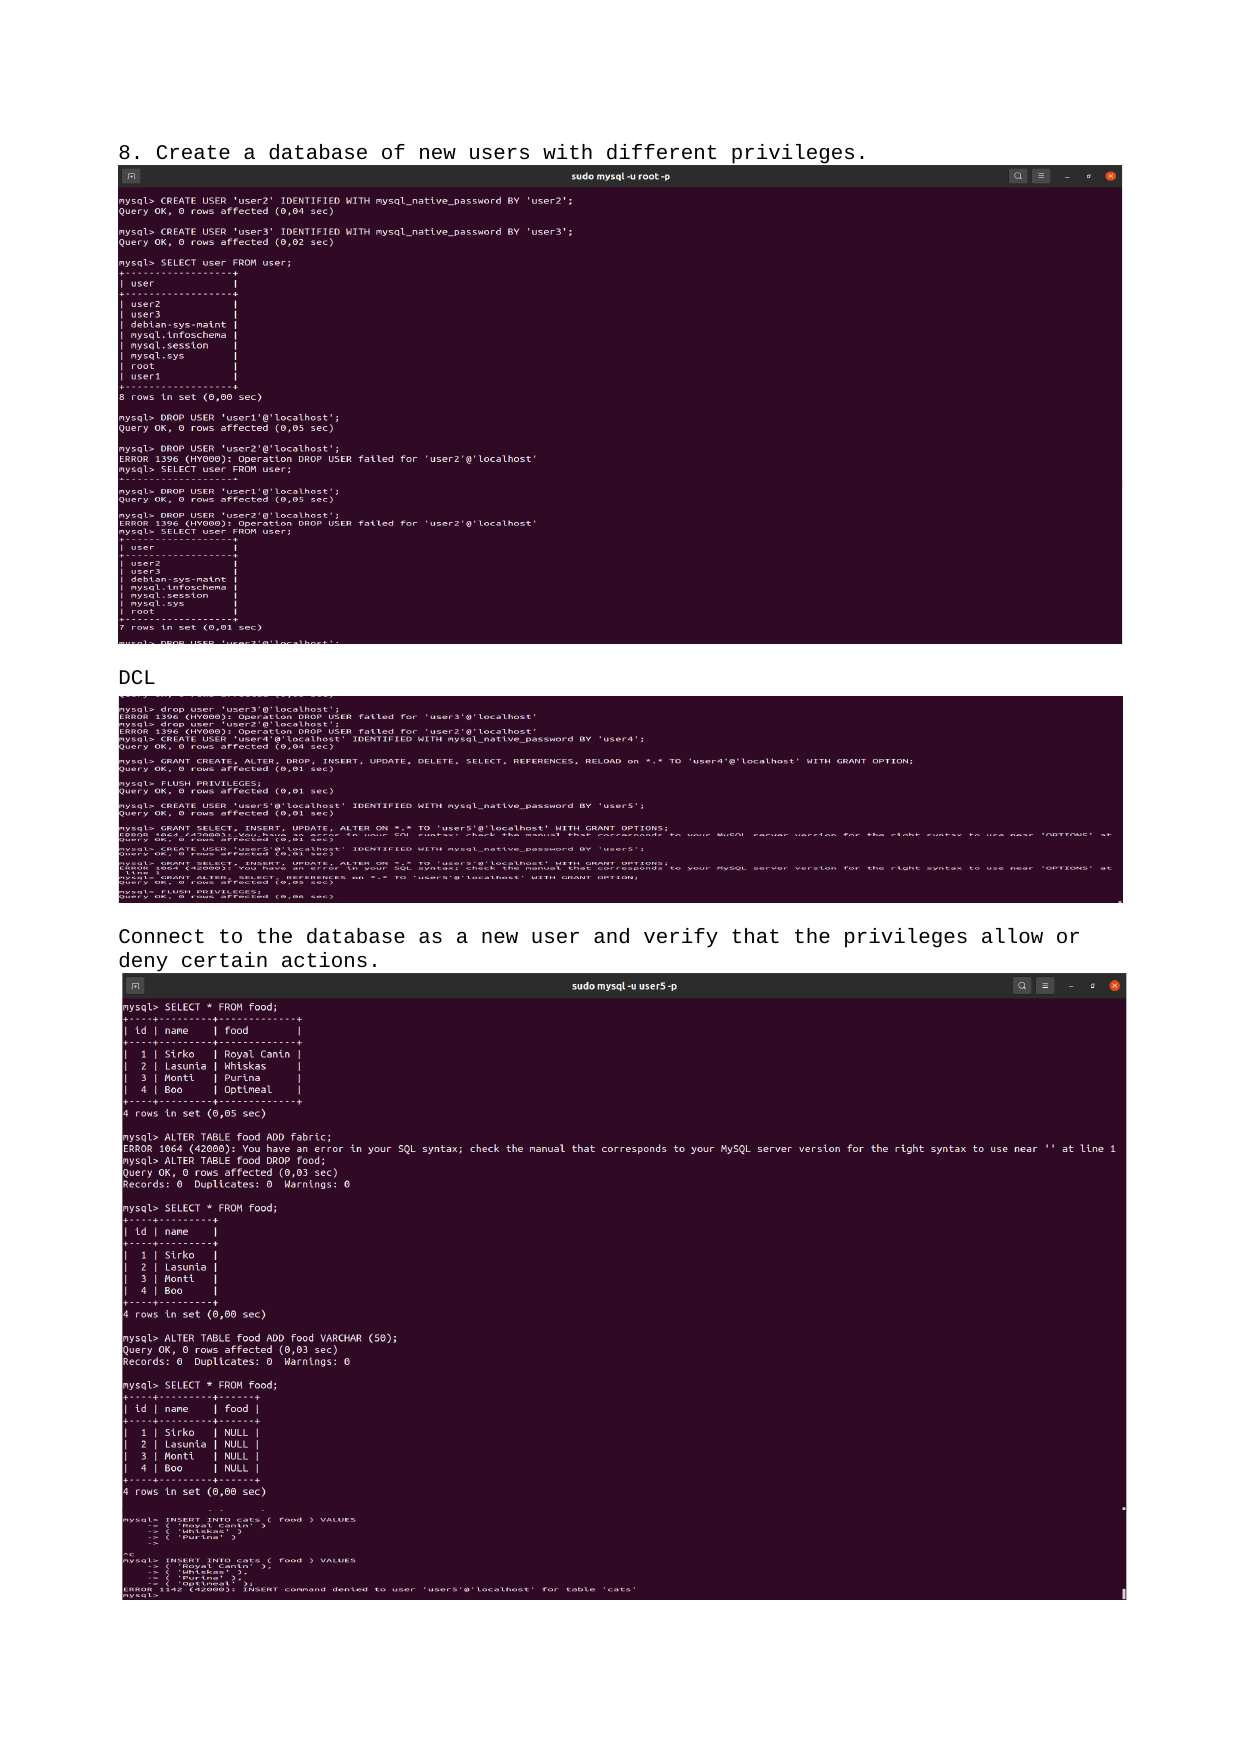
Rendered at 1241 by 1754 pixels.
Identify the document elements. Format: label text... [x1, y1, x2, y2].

picture [122, 973, 1127, 1511]
text Connect to the database as a new user and verify that the privileges allow or deny certain actions. [118, 926, 1122, 973]
picture [118, 165, 1123, 644]
text DCL [118, 667, 1122, 690]
picture [118, 892, 1123, 903]
text 8. Create a database of new users with different privileges. [118, 142, 1122, 165]
picture [118, 696, 1123, 837]
